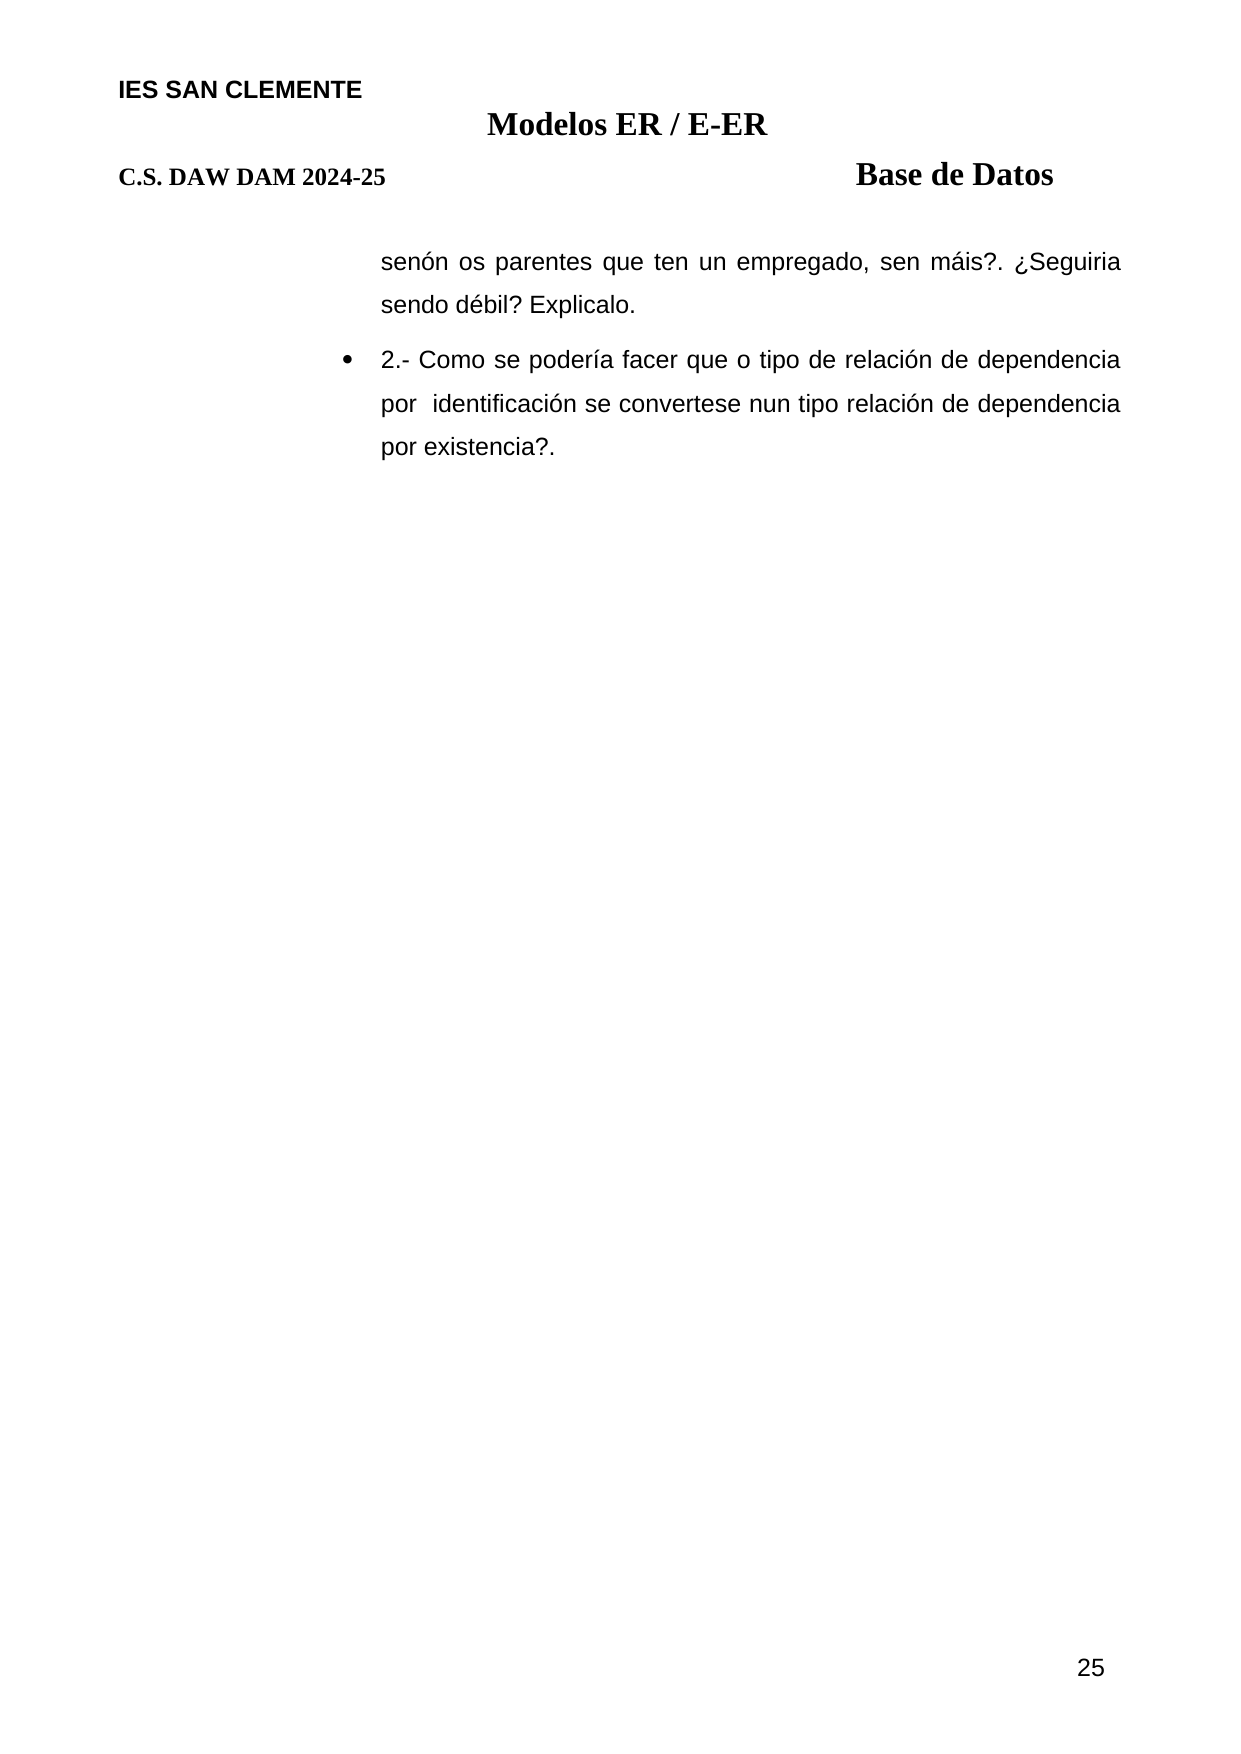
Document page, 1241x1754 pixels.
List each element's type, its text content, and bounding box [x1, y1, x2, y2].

list senón os parentes que ten un empregado, sen máis?. ¿Seguiria sendo débil? Explicalo. [343, 247, 1122, 318]
list 2.- Como se podería facer que o tipo de relación de dependencia por identificación se convertese nun tipo relación de dependencia por existencia?. [343, 345, 1122, 461]
